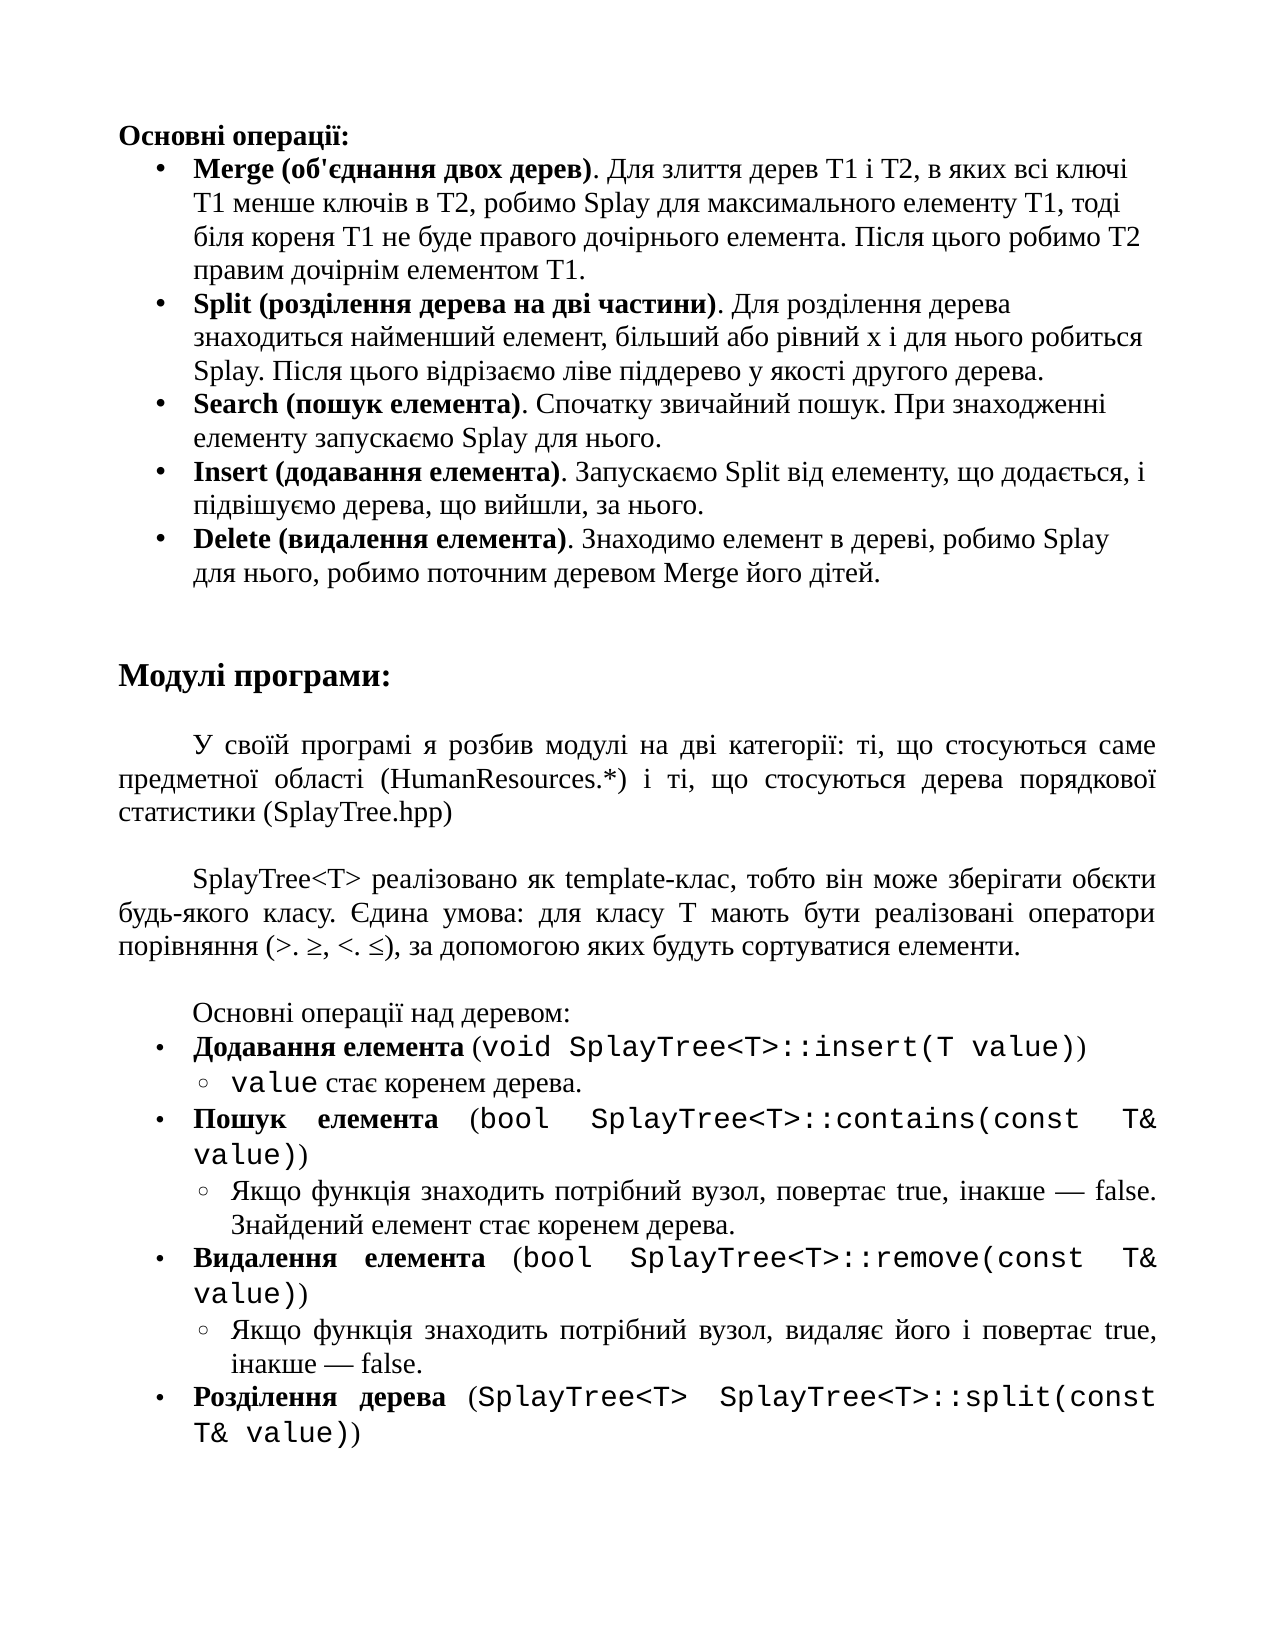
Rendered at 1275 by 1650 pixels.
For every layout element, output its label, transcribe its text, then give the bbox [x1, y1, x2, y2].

list Insert (додавання елемента). Запускаємо Split від елементу, що додається, і підвішуємо дерева, що вийшли, за нього. [156, 454, 1157, 521]
list Додавання елемента (void SplayTree<T>::insert(T value)) [156, 1029, 1157, 1065]
list Видалення елемента (bool SplayTree<T>::remove(const T& value)) [156, 1240, 1157, 1312]
list Search (пошук елемента). Спочатку звичайний пошук. При знаходженні елементу запускаємо Splay для нього. [156, 387, 1157, 454]
text У своїй програмі я розбив модулі на дві категорії: ті, що стосуються саме предметної області (HumanResources.*) і ті, що стосуються дерева порядкової статистики (SplayTree.hpp) [118, 727, 1157, 828]
list Якщо функція знаходить потрібний вузол, повертає true, інакше — false. Знайдений елемент стає коренем дерева. [193, 1173, 1157, 1240]
list Розділення дерева (SplayTree<T> SplayTree<T>::split(const T& value)) [156, 1379, 1157, 1452]
text Основні операції: [118, 118, 1157, 152]
text SplayTree<T> реалізовано як template-клас, тобто він може зберігати обєкти будь-якого класу. Єдина умова: для класу Т мають бути реалізовані оператори порівняння (>. ≥, <. ≤), за допомогою яких будуть сортуватися елементи. [118, 861, 1157, 962]
list Merge (об'єднання двох дерев). Для злиття дерев T1 і T2, в яких всі ключі T1 менше ключів в T2, робимо Splay для максимального елементу T1, тоді біля кореня T1 не буде правого дочірнього елемента. Після цього робимо T2 правим дочірнім елементом T1. [156, 152, 1157, 286]
text Основні операції над деревом: [118, 996, 1157, 1029]
list Якщо функція знаходить потрібний вузол, видаляє його і повертає true, інакше — false. [193, 1312, 1157, 1379]
list Split (розділення дерева на дві частини). Для розділення дерева знаходиться найменший елемент, більший або рівний x і для нього робиться Splay. Після цього відрізаємо ліве піддерево у якості другого дерева. [156, 286, 1157, 387]
list Пошук елемента (bool SplayTree<T>::contains(const T& value)) [156, 1101, 1157, 1173]
text Модулі програми: [118, 655, 1157, 694]
list value стає коренем дерева. [193, 1065, 1157, 1101]
list Delete (видалення елемента). Знаходимо елемент в дереві, робимо Splay для нього, робимо поточним деревом Merge його дітей. [156, 521, 1157, 588]
